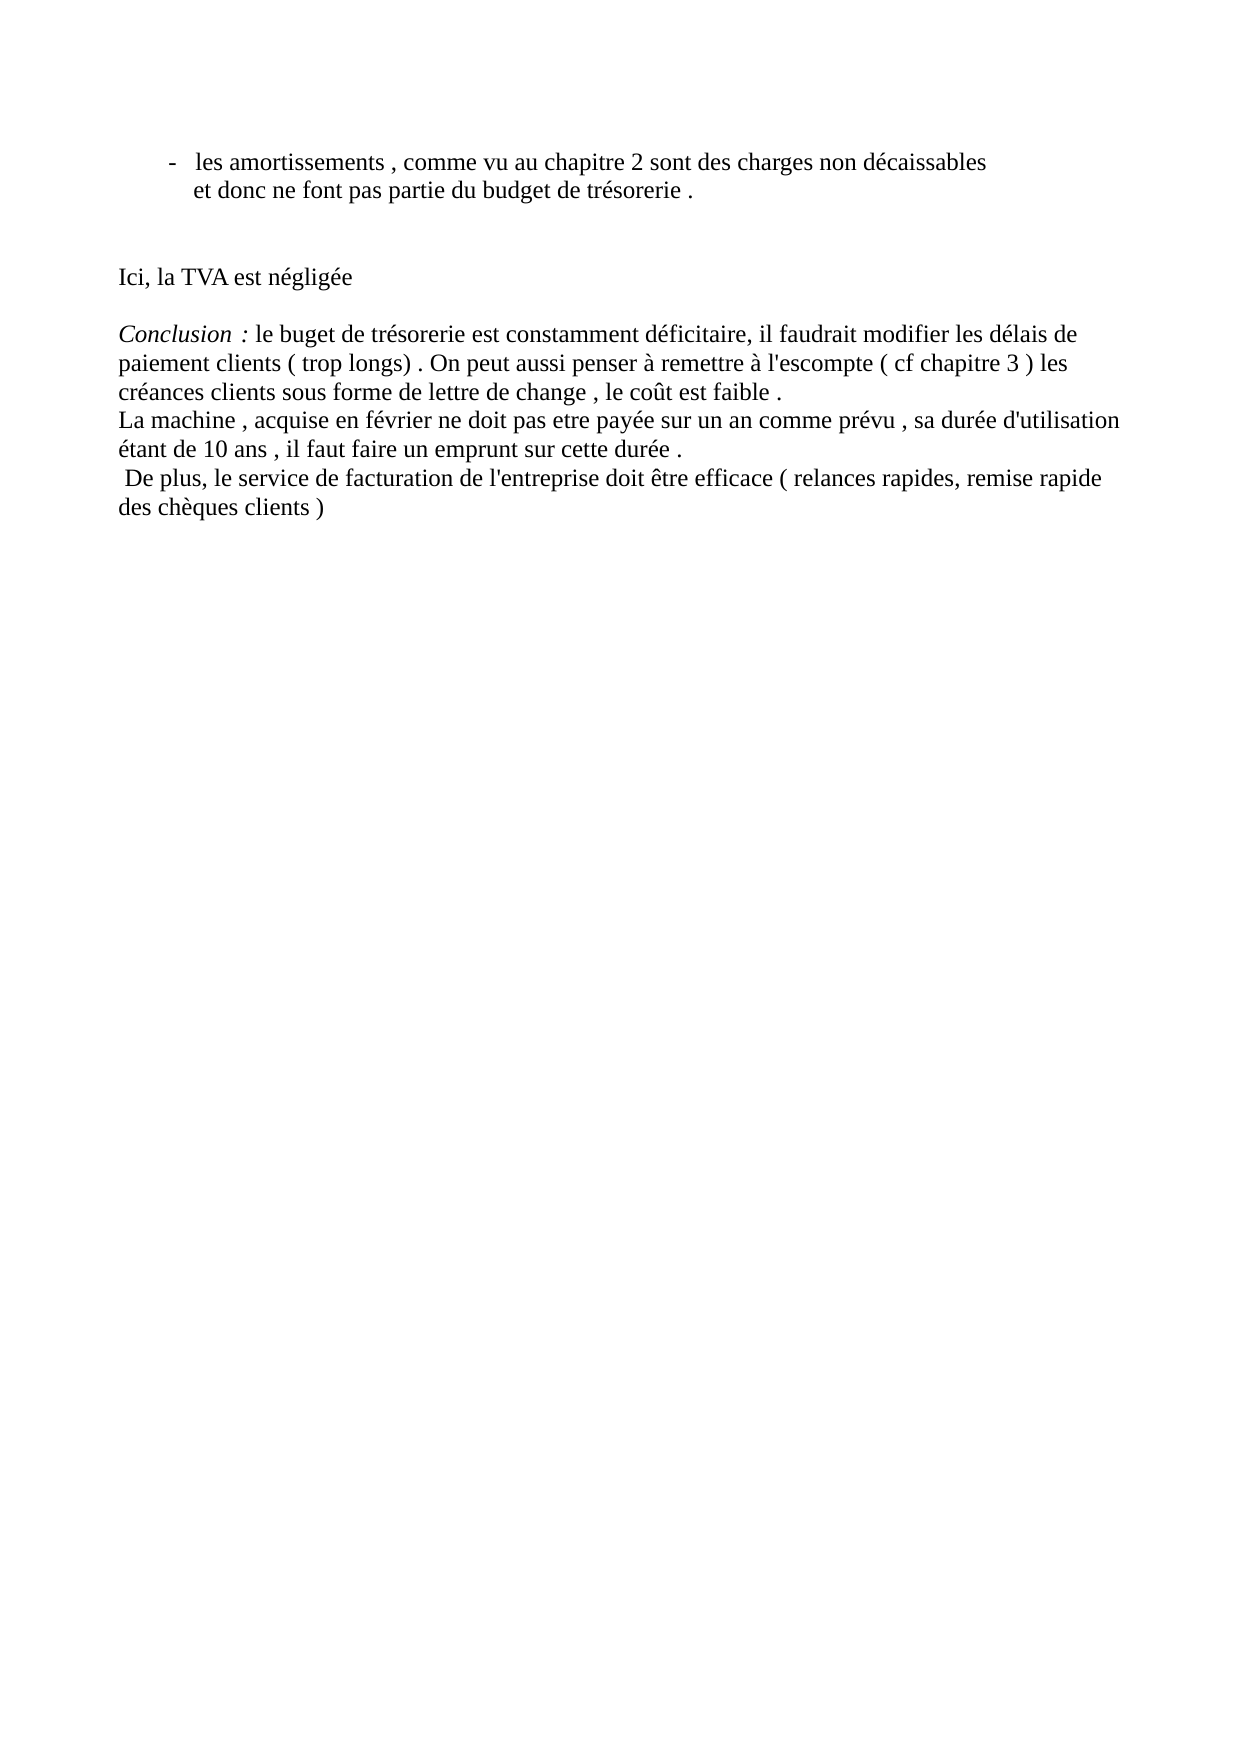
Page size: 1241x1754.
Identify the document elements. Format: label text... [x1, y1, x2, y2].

text - les amortissements , comme vu au chapitre 2 sont des charges non décaissables [118, 147, 1122, 176]
text Ici, la TVA est négligée [118, 262, 1122, 291]
text Conclusion : le buget de trésorerie est constamment déficitaire, il faudrait modifier les délais de paiement clients ( trop longs) . On peut aussi penser à remettre à l'escompte ( cf chapitre 3 ) les créances clients sous forme de lettre de change , le coût est faible . [118, 319, 1122, 406]
text De plus, le service de facturation de l'entreprise doit être efficace ( relances rapides, remise rapide des chèques clients ) [118, 463, 1122, 521]
text et donc ne font pas partie du budget de trésorerie . [118, 176, 1122, 204]
text La machine , acquise en février ne doit pas etre payée sur un an comme prévu , sa durée d'utilisation étant de 10 ans , il faut faire un emprunt sur cette durée . [118, 406, 1122, 463]
